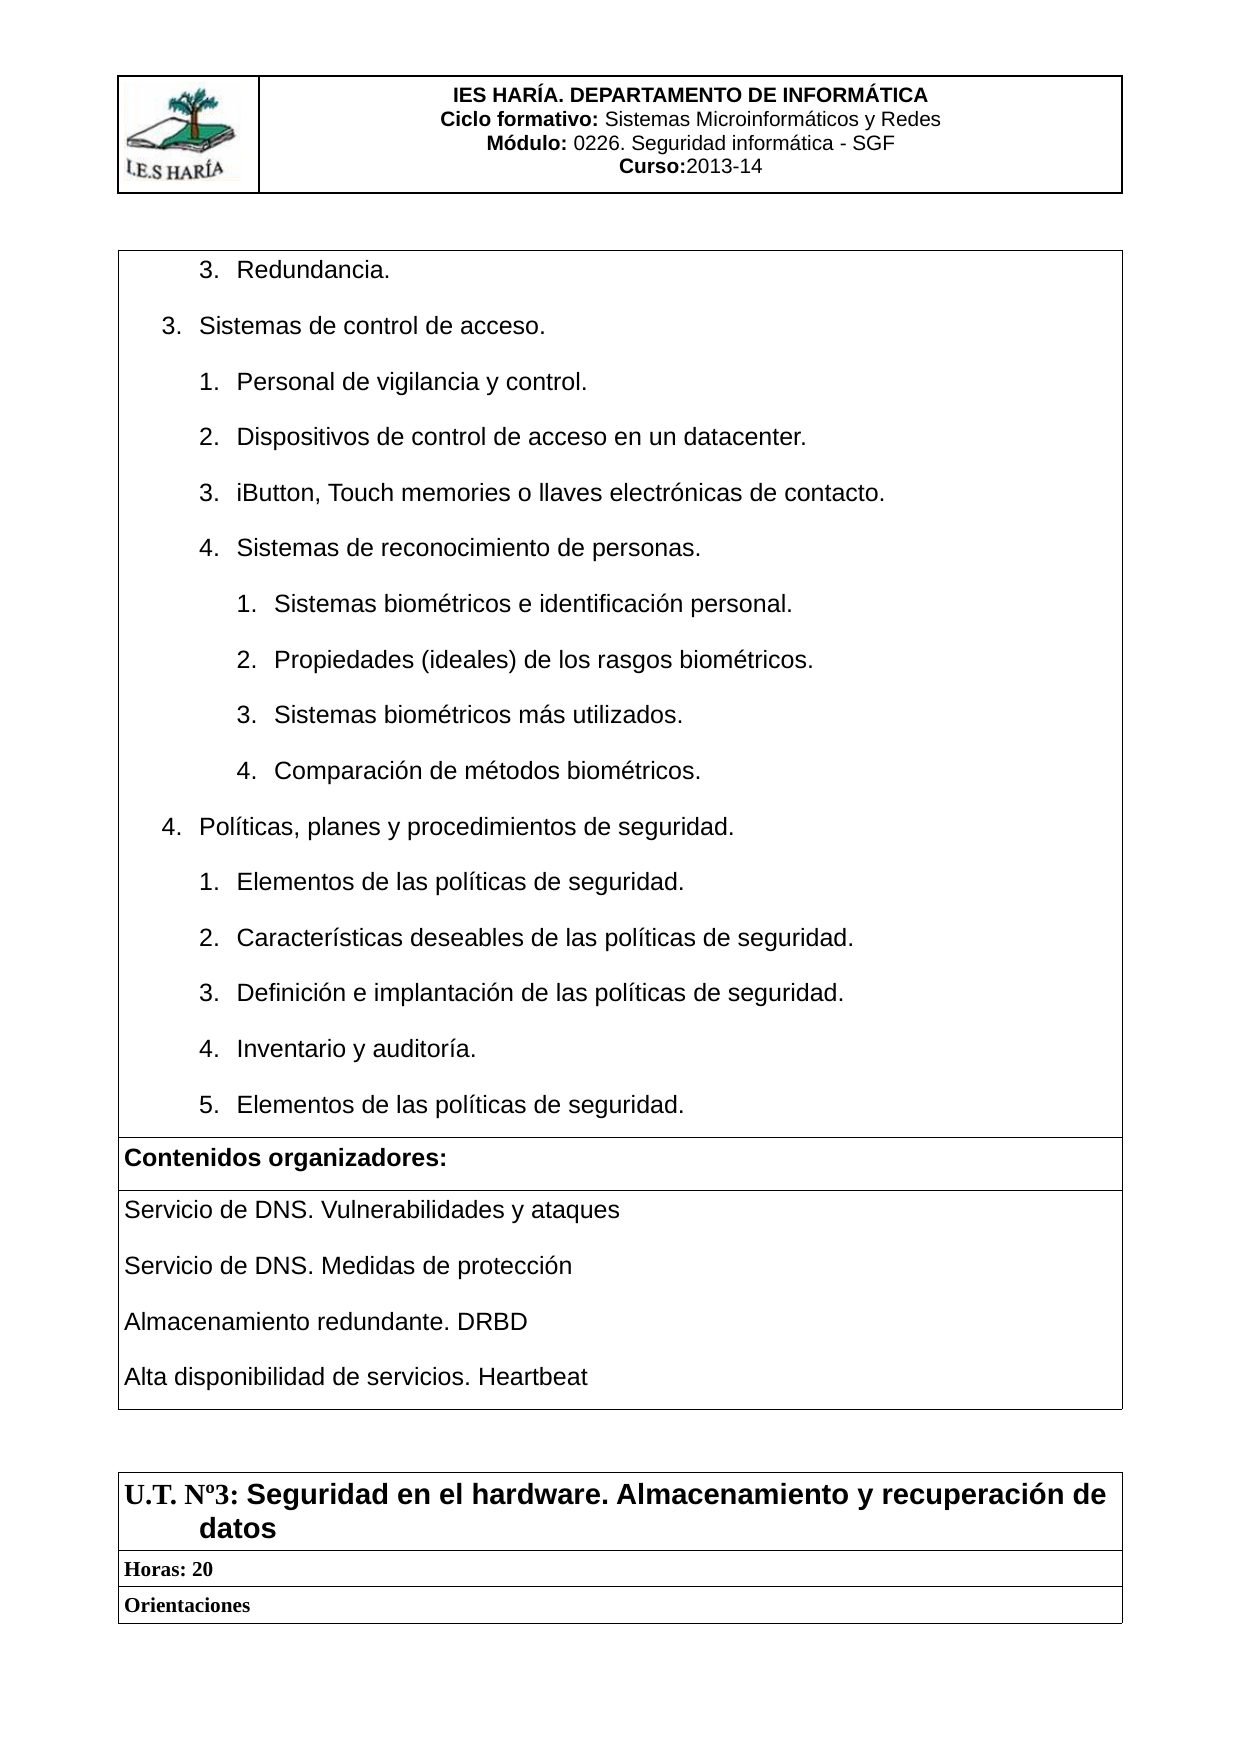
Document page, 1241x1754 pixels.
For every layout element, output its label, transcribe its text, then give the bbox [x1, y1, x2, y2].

table_header U.T. Nº3: Seguridad en el hardware. Almacenamiento y recuperación de datos [119, 1473, 1122, 1550]
table_cell Seguridad en el entorno físico. Acceso de personas al recinto. Alarma contra intrusos. Instalación eléctrica. Seguridad de materiales eléctricos y protección de personas frente a la electricidad. Condiciones ambientales: Humedad y temperatura. Enemigos de los ordenadores: Partículas de polvo, agua y fuego. Centro de proceso de datos y su entorno físico. Infraestructura. Acceso. Redundancia. Sistemas de control de acceso. Personal de vigilancia y control. Dispositivos de control de acceso en un datacenter. iButton, Touch memories o llaves electrónicas de contacto. Sistemas de reconocimiento de personas. Sistemas biométricos e identificación personal. Propiedades (ideales) de los rasgos biométricos. Sistemas biométricos más utilizados. Comparación de métodos biométricos. Políticas, planes y procedimientos de seguridad. Elementos de las políticas de seguridad. Características deseables de las políticas de seguridad. Definición e implantación de las políticas de seguridad. Inventario y auditoría. Elementos de las políticas de seguridad. [119, 251, 1122, 1137]
table_cell Horas: 20 [119, 1551, 1122, 1586]
picture [123, 82, 241, 181]
table_cell Contenidos organizadores: [119, 1138, 1122, 1189]
table_cell Orientaciones [119, 1587, 1122, 1622]
table_cell Servicio de DNS. Vulnerabilidades y ataques Servicio de DNS. Medidas de protección Almacenamiento redundante. DRBD Alta disponibilidad de servicios. Heartbeat [119, 1191, 1122, 1409]
